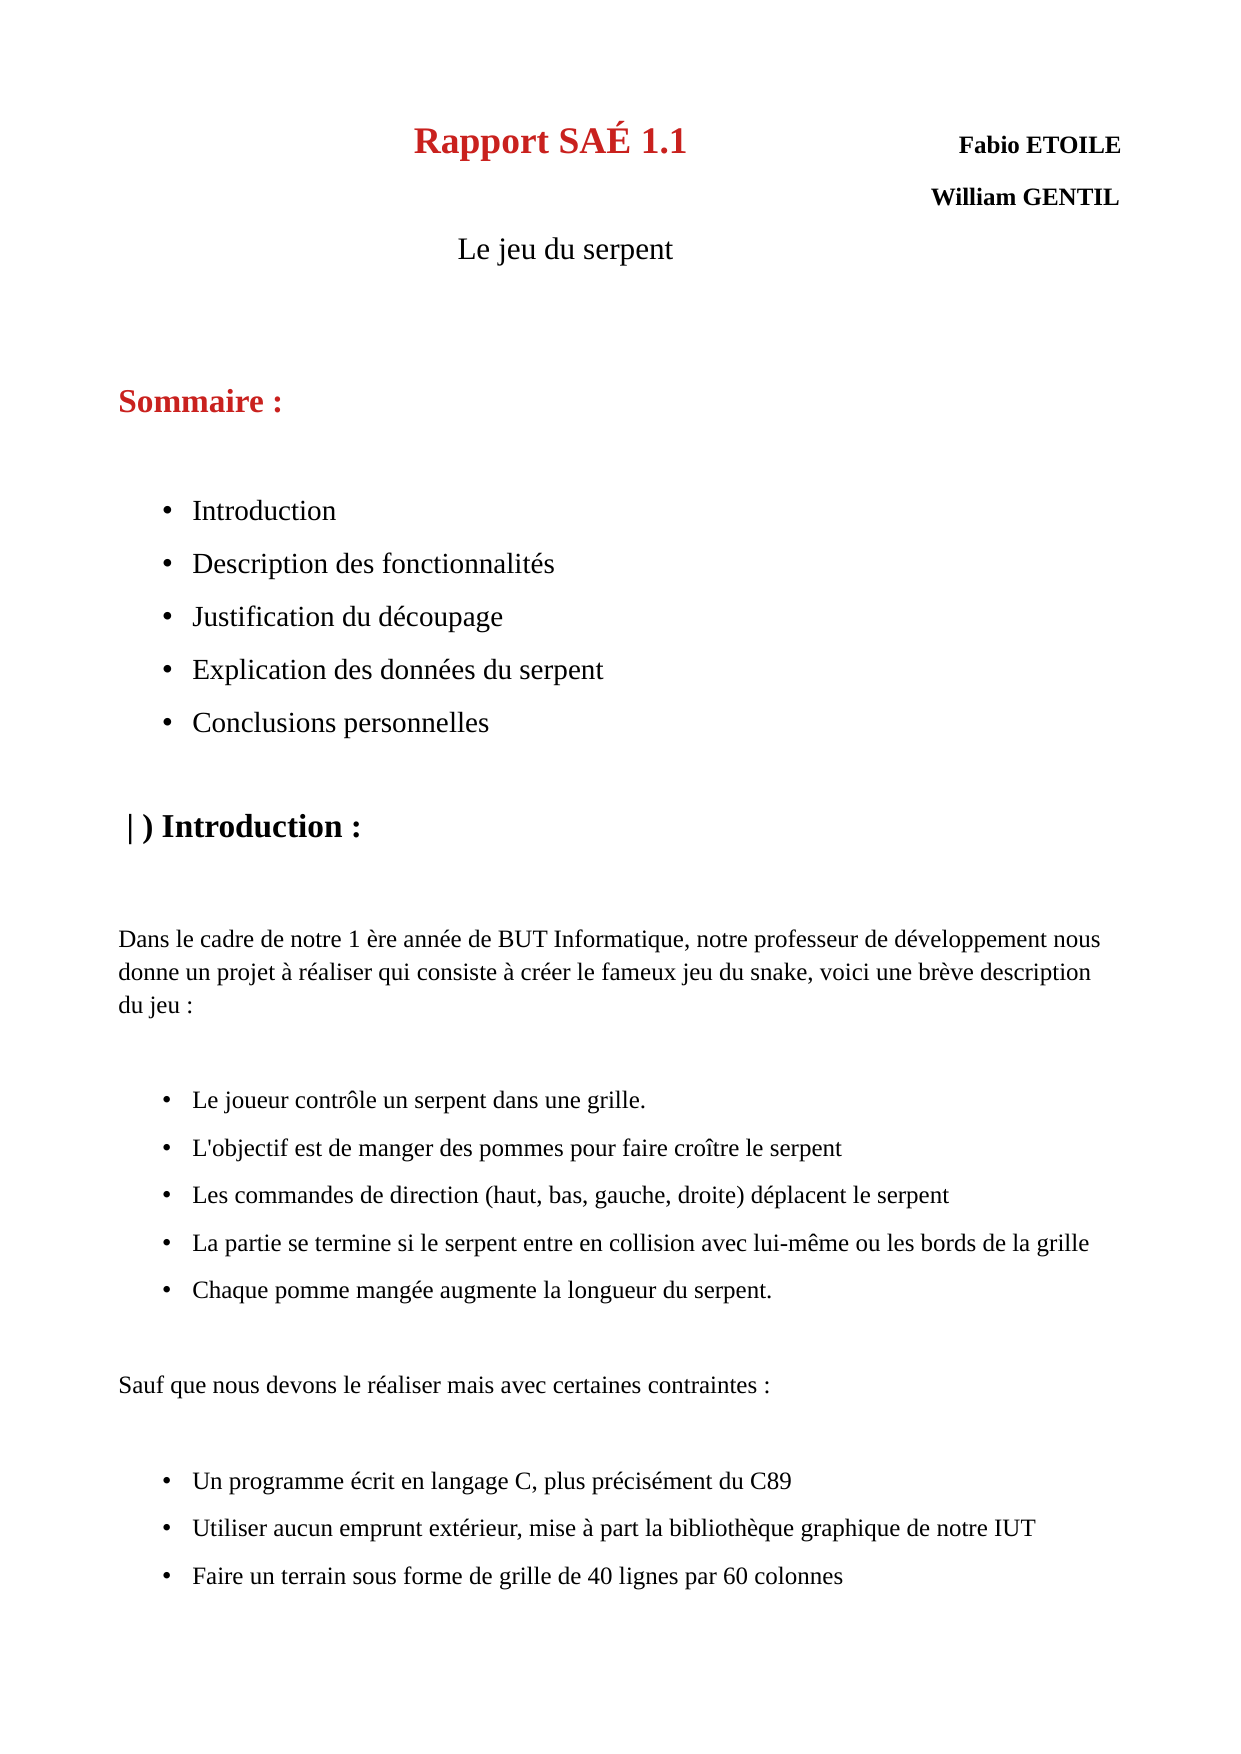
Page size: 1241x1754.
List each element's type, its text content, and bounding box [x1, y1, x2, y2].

list Justification du découpage [162, 599, 1122, 633]
list Le joueur contrôle un serpent dans une grille. [162, 1085, 1122, 1114]
list Faire un terrain sous forme de grille de 40 lignes par 60 colonnes [162, 1561, 1122, 1590]
list Utiliser aucun emprunt extérieur, mise à part la bibliothèque graphique de notre IUT [162, 1513, 1122, 1542]
list Introduction [162, 493, 1122, 526]
text Rapport SAÉ 1.1 Fabio ETOILE [118, 118, 1122, 161]
text Dans le cadre de notre 1 ère année de BUT Informatique, notre professeur de développement nous donne un projet à réaliser qui consiste à créer le fameux jeu du snake, voici une brève description du jeu : [118, 924, 1122, 1018]
text William GENTIL [118, 182, 1122, 211]
text Le jeu du serpent [118, 230, 1122, 266]
list L'objectif est de manger des pommes pour faire croître le serpent [162, 1133, 1122, 1161]
list Les commandes de direction (haut, bas, gauche, droite) déplacent le serpent [162, 1180, 1122, 1209]
text | ) Introduction : [118, 806, 1122, 845]
list Explication des données du serpent [162, 652, 1122, 686]
list Conclusions personnelles [162, 706, 1122, 739]
list Description des fonctionnalités [162, 546, 1122, 579]
text Sommaire : [118, 381, 1122, 419]
text Sauf que nous devons le réaliser mais avec certaines contraintes : [118, 1371, 1122, 1399]
list Un programme écrit en langage C, plus précisément du C89 [162, 1466, 1122, 1494]
list La partie se termine si le serpent entre en collision avec lui-même ou les bords de la grille [162, 1228, 1122, 1257]
list Chaque pomme mangée augmente la longueur du serpent. [162, 1275, 1122, 1304]
